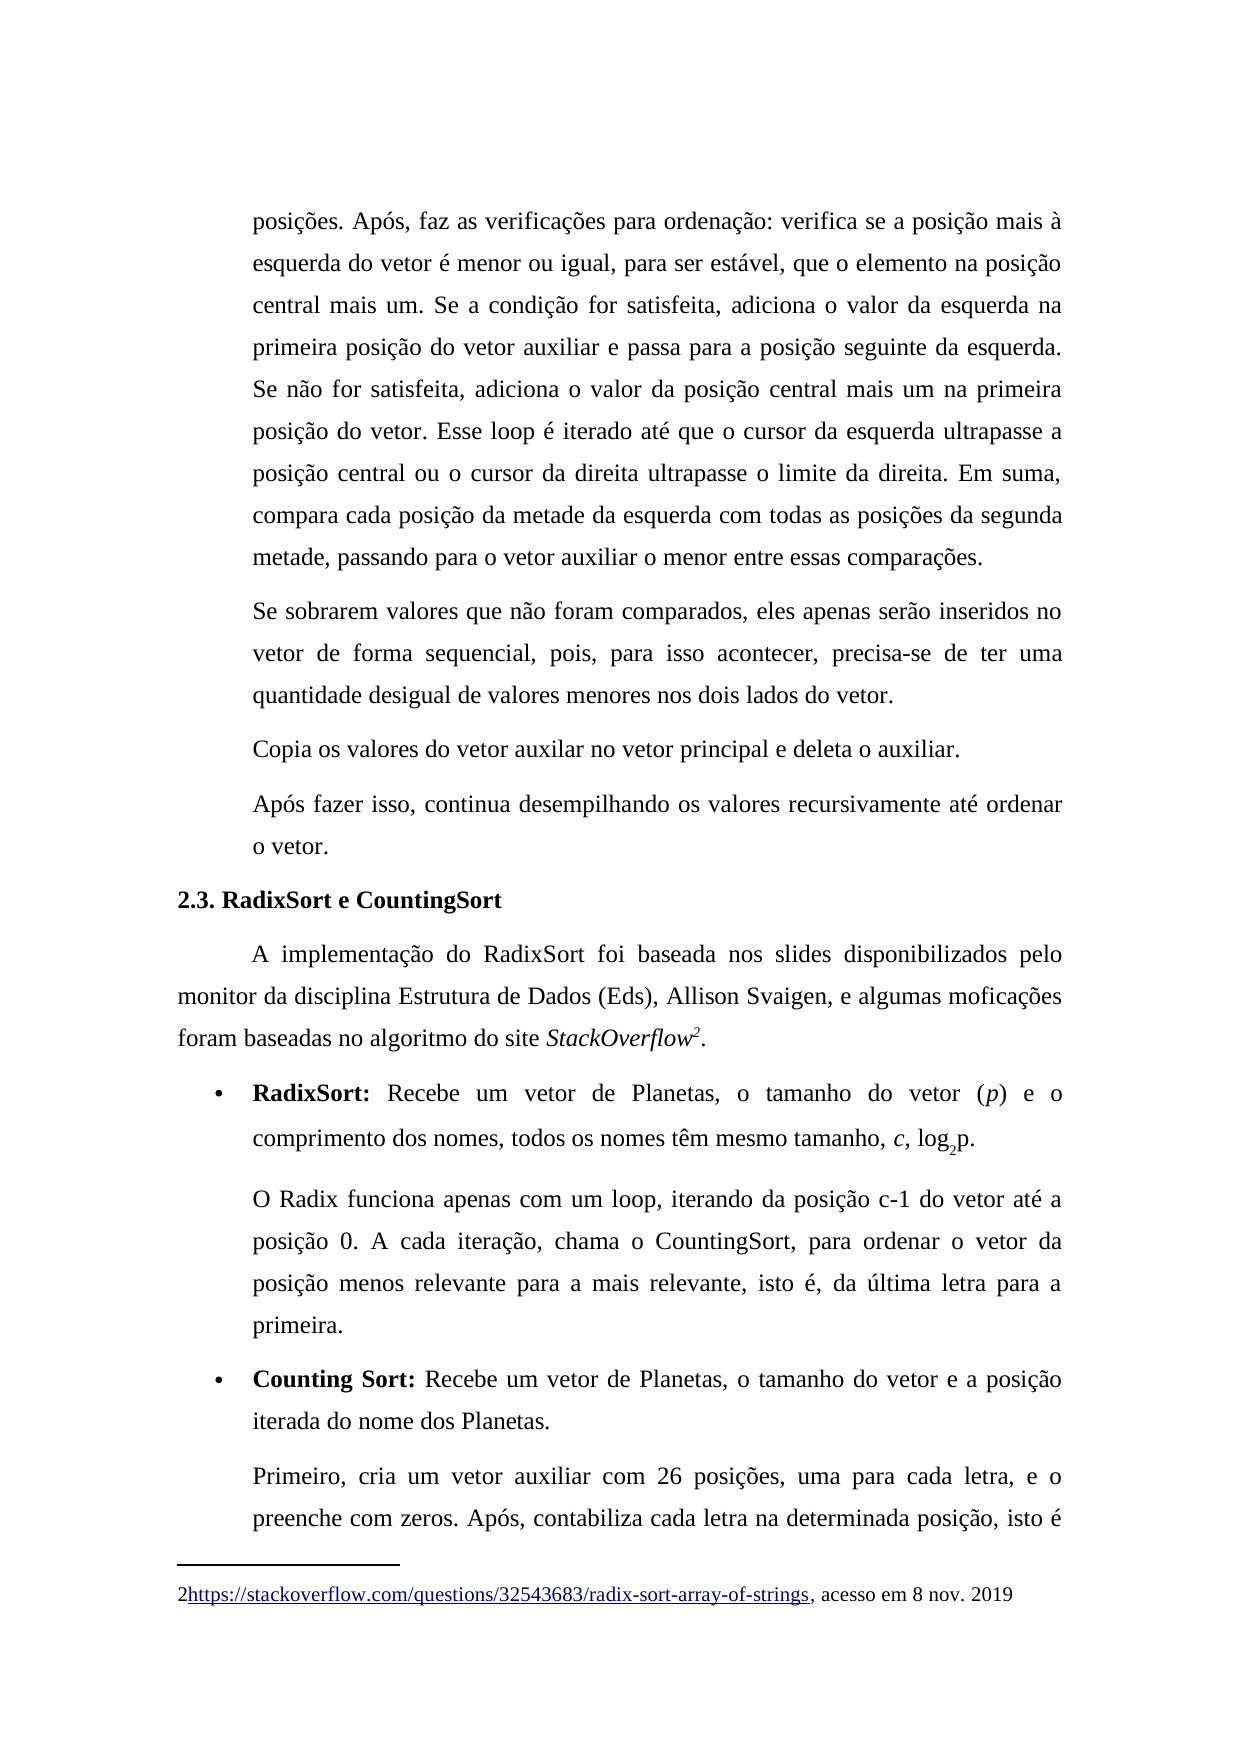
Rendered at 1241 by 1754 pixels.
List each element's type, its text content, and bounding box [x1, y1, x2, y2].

list 2.3. RadixSort e CountingSort [177, 886, 1063, 914]
list Se sobrarem valores que não foram comparados, eles apenas serão inseridos no vetor de forma sequencial, pois, para isso acontecer, precisa-se de ter uma quantidade desigual de valores menores nos dois lados do vetor. [215, 597, 1063, 709]
list Após fazer isso, continua desempilhando os valores recursivamente até ordenar o vetor. [215, 789, 1063, 859]
list O Radix funciona apenas com um loop, iterando da posição c-1 do vetor até a posição 0. A cada iteração, chama o CountingSort, para ordenar o vetor da posição menos relevante para a mais relevante, isto é, da última letra para a primeira. [215, 1185, 1063, 1339]
list posições. Após, faz as verificações para ordenação: verifica se a posição mais à esquerda do vetor é menor ou igual, para ser estável, que o elemento na posição central mais um. Se a condição for satisfeita, adiciona o valor da esquerda na primeira posição do vetor auxiliar e passa para a posição seguinte da esquerda. Se não for satisfeita, adiciona o valor da posição central mais um na primeira posição do vetor. Esse loop é iterado até que o cursor da esquerda ultrapasse a posição central ou o cursor da direita ultrapasse o limite da direita. Em suma, compara cada posição da metade da esquerda com todas as posições da segunda metade, passando para o vetor auxiliar o menor entre essas comparações. [215, 207, 1063, 571]
list RadixSort: Recebe um vetor de Planetas, o tamanho do vetor (p) e o comprimento dos nomes, todos os nomes têm mesmo tamanho, c, log2p. [215, 1079, 1063, 1159]
list Primeiro, cria um vetor auxiliar com 26 posições, uma para cada letra, e o preenche com zeros. Após, contabiliza cada letra na determinada posição, isto é [215, 1462, 1063, 1532]
text https://stackoverflow.com/questions/32543683/radix-sort-array-of-strings, acesso em 8 nov. 2019 [177, 1583, 1063, 1606]
list Counting Sort: Recebe um vetor de Planetas, o tamanho do vetor e a posição iterada do nome dos Planetas. [215, 1365, 1063, 1435]
list Copia os valores do vetor auxilar no vetor principal e deleta o auxiliar. [215, 735, 1063, 763]
text A implementação do RadixSort foi baseada nos slides disponibilizados pelo monitor da disciplina Estrutura de Dados (Eds), Allison Svaigen, e algumas moficações foram baseadas no algoritmo do site StackOverflow. [177, 940, 1063, 1052]
